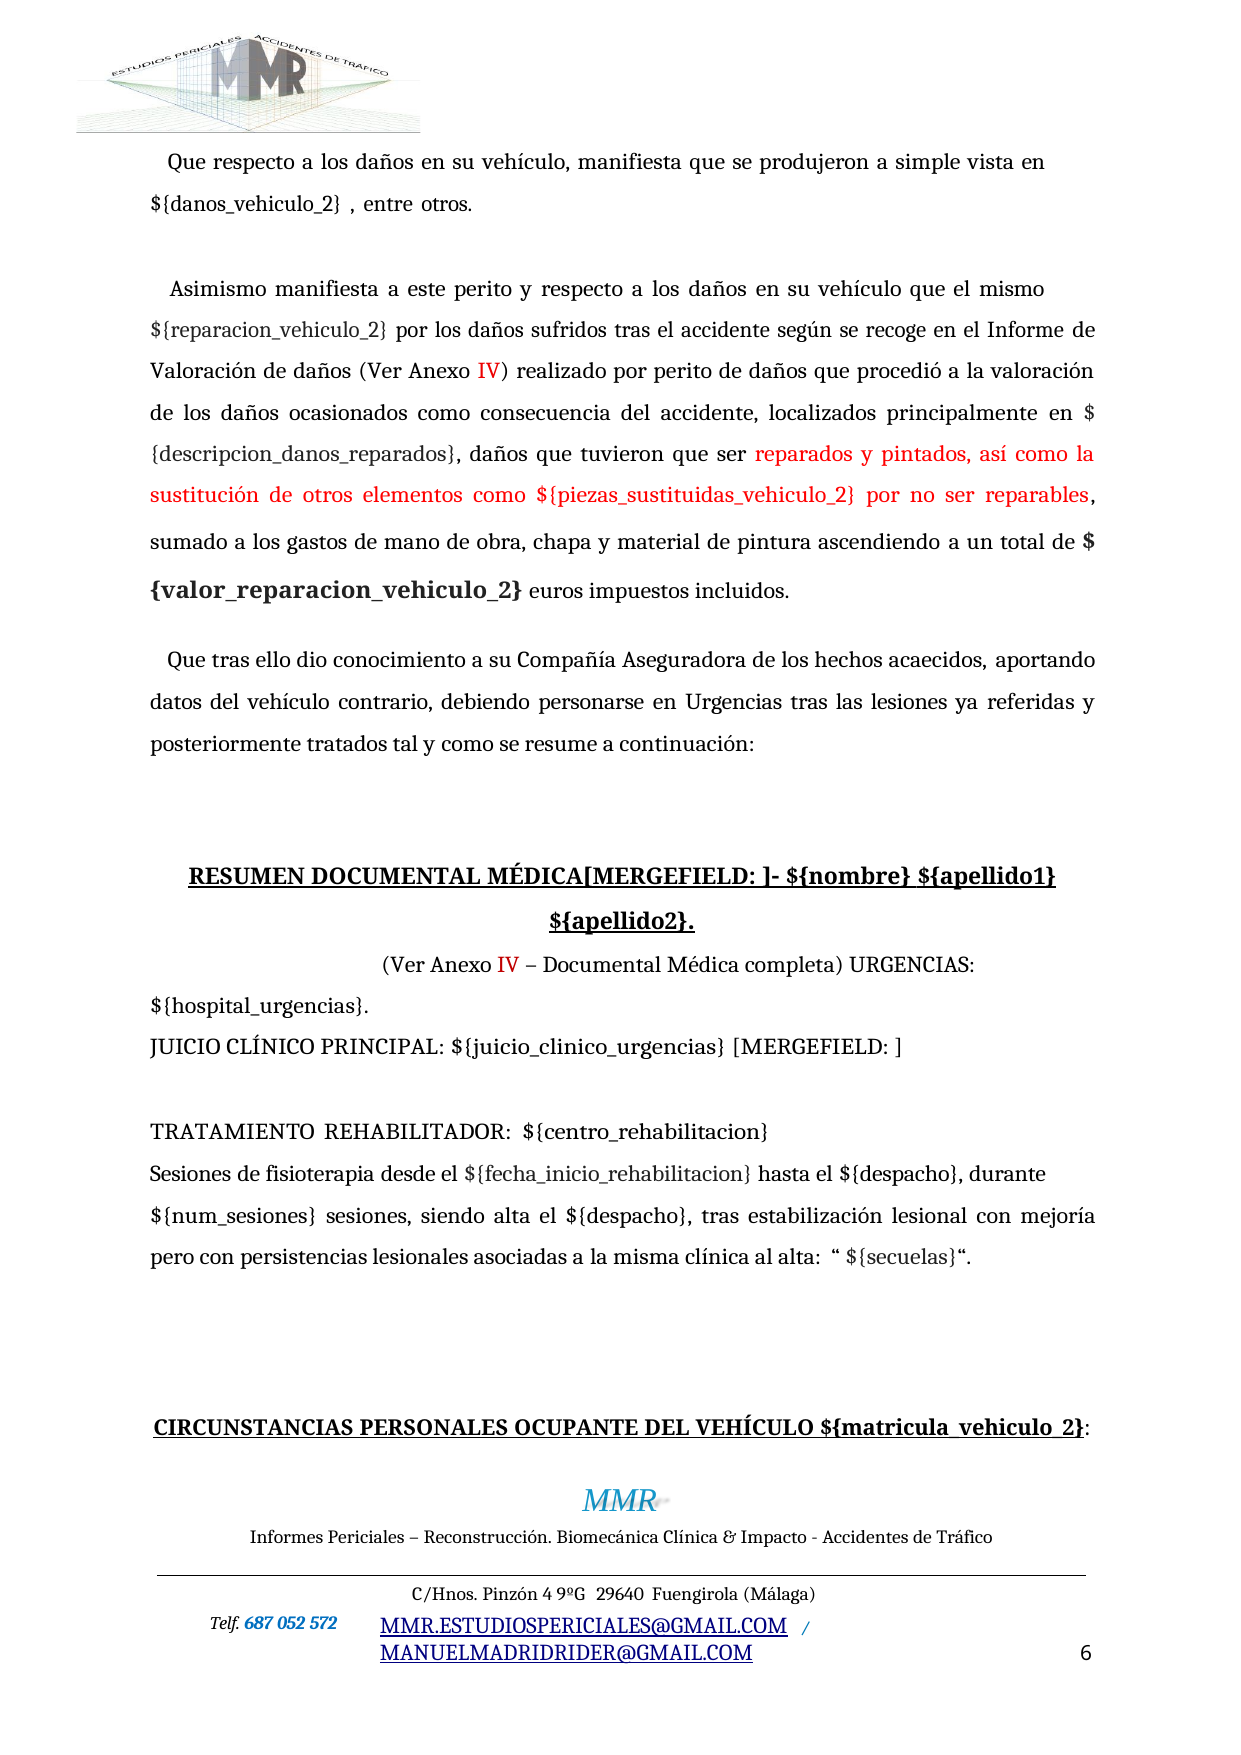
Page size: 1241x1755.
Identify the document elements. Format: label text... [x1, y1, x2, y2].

text TRATAMIENTO REHABILITADOR: ${centro_rehabilitacion} [150, 1118, 1152, 1145]
text ${apellido2}. [134, 903, 1110, 937]
text (Ver Anexo IV – Documental Médica completa) URGENCIAS: ${hospital_urgencias}. [150, 952, 986, 1019]
text ${reparacion_vehiculo_2} por los daños sufridos tras el accidente según se recoge en el Informe de Valoración de daños (Ver Anexo IV) realizado por perito de daños que procedió a la valoración de los daños ocasionados como consecuencia del accidente, localizados principalmente en ${descripcion_danos_reparados}, daños que tuvieron que ser reparados y pintados, así como la sustitución de otros elementos como ${piezas_sustituidas_vehiculo_2} por no ser reparables, sumado a los gastos de mano de obra, chapa y material de pintura ascendiendo a un total de ${valor_reparacion_vehiculo_2} euros impuestos incluidos. [150, 317, 1095, 605]
text Asimismo manifiesta a este perito y respecto a los daños en su vehículo que el mismo [169, 275, 1152, 302]
text Sesiones de fisioterapia desde el ${fecha_inicio_rehabilitacion} hasta el ${despacho}, durante [150, 1160, 1152, 1187]
text JUICIO CLÍNICO PRINCIPAL: ${juicio_clinico_urgencias} [MERGEFIELD: ] [150, 1034, 1152, 1060]
text ${danos_vehiculo_2} , entre otros. [150, 191, 1152, 217]
text Que tras ello dio conocimiento a su Compañía Aseguradora de los hechos acaecidos, aportando datos del vehículo contrario, debiendo personarse en Urgencias tras las lesiones ya referidas y posteriormente tratados tal y como se resume a continuación: [150, 647, 1095, 757]
text ${num_sesiones} sesiones, siendo alta el ${despacho}, tras estabilización lesional con mejoría pero con persistencias lesionales asociadas a la misma clínica al alta: “ ${secuelas}“. [150, 1202, 1096, 1270]
text Que respecto a los daños en su vehículo, manifiesta que se produjeron a simple vista en [168, 149, 1152, 175]
text RESUMEN DOCUMENTAL MÉDICA[MERGEFIELD: ]- ${nombre} ${apellido1} [134, 857, 1109, 892]
text CIRCUNSTANCIAS PERSONALES OCUPANTE DEL VEHÍCULO ${matricula_vehiculo_2}: [134, 1411, 1109, 1441]
